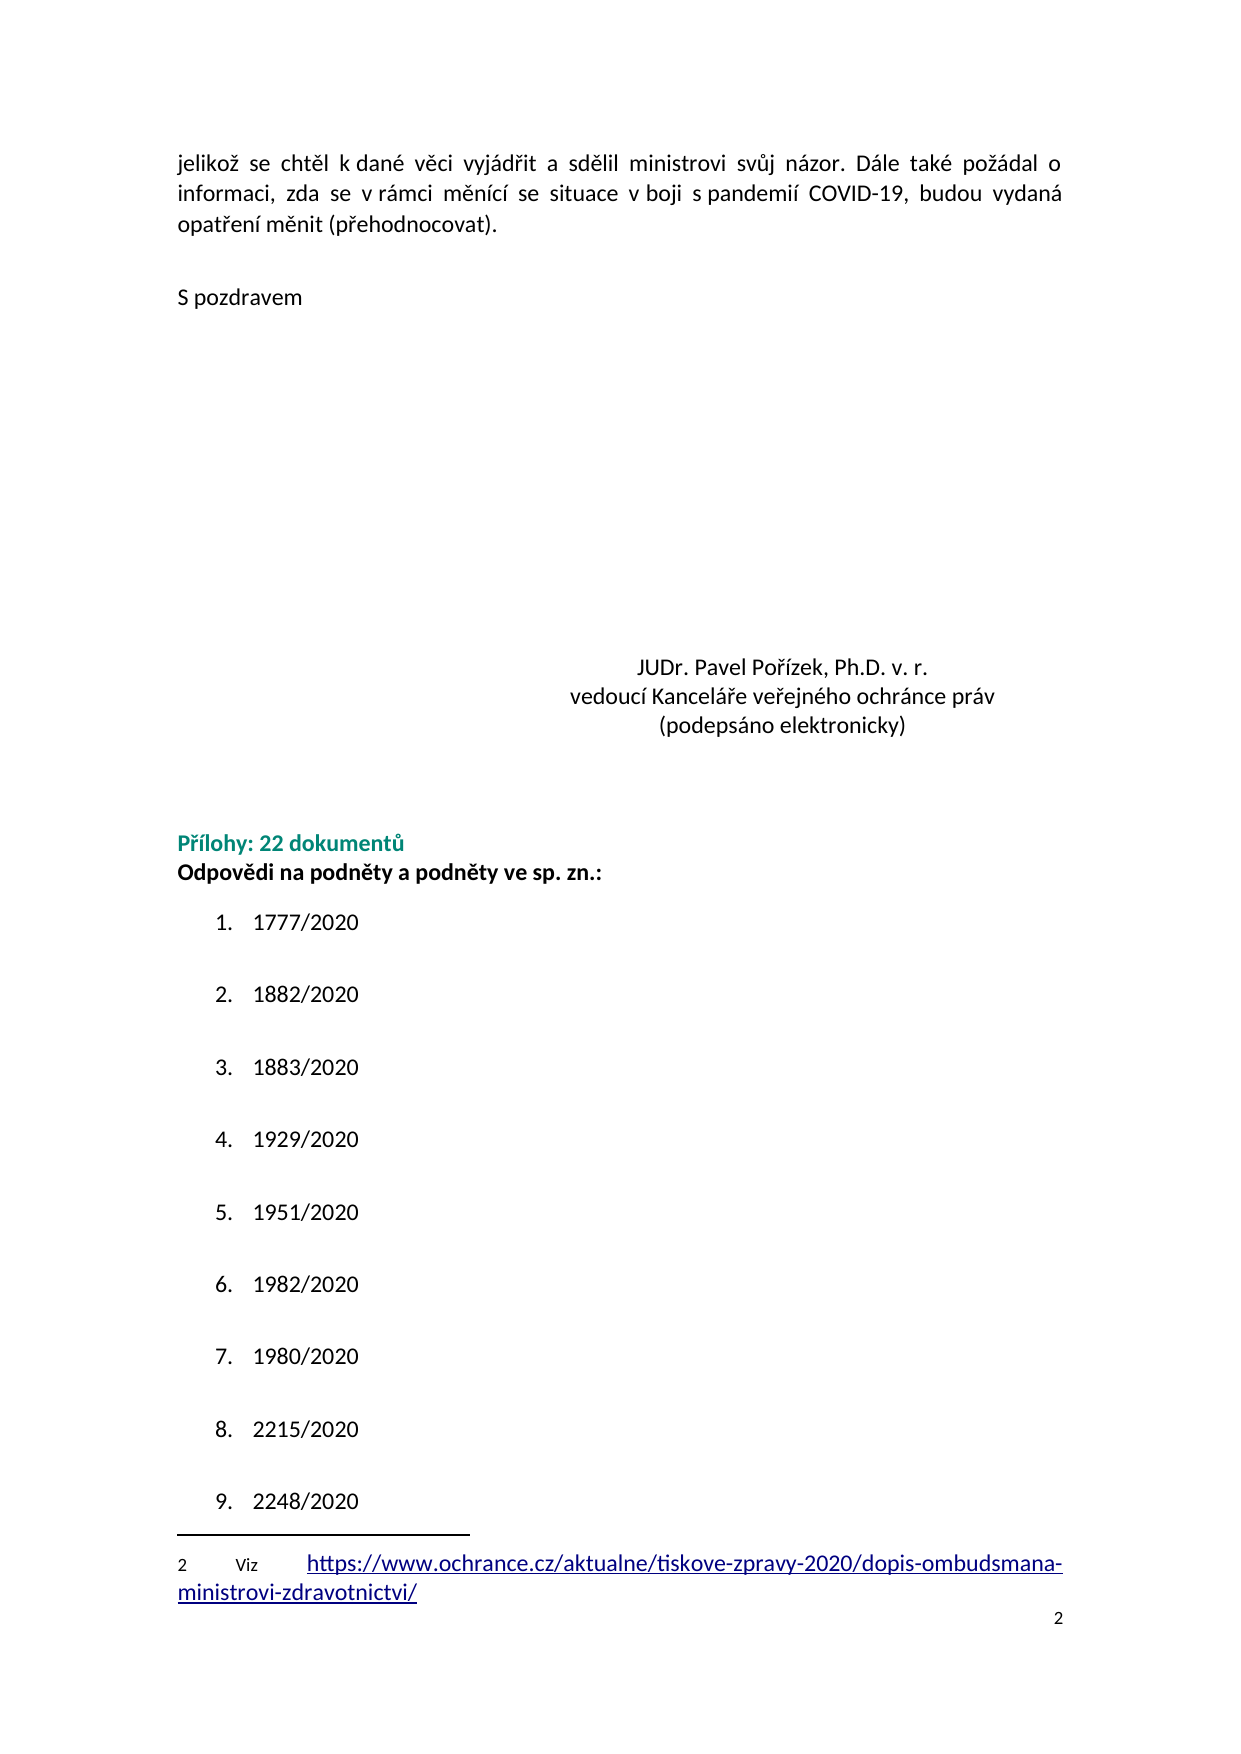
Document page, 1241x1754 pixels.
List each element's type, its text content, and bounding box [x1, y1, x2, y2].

text (podepsáno elektronicky) [502, 711, 1063, 740]
text Přílohy: 22 dokumentů [177, 828, 1063, 857]
text vedoucí Kanceláře veřejného ochránce práv [502, 681, 1063, 711]
text Viz https://www.ochrance.cz/aktualne/tiskove-zpravy-2020/dopis-ombudsmana-ministrovi-zdravotnictvi/ [177, 1548, 1063, 1606]
text jelikož se chtěl k dané věci vyjádřit a sdělil ministrovi svůj názor. Dále také požádal o informaci, zda se v rámci měnící se situace v boji s pandemií COVID-19, budou vydaná opatření měnit (přehodnocovat). [177, 148, 1063, 238]
text S pozdravem [177, 282, 1063, 311]
list 1882/2020 [215, 979, 1063, 1009]
list 1883/2020 [215, 1052, 1063, 1081]
list 2248/2020 [215, 1486, 1063, 1515]
text JUDr. Pavel Pořízek, Ph.D. v. r. [502, 652, 1063, 681]
list 1951/2020 [215, 1197, 1063, 1226]
list 1980/2020 [215, 1341, 1063, 1371]
list 2215/2020 [215, 1414, 1063, 1443]
list 1929/2020 [215, 1124, 1063, 1153]
list 1777/2020 [215, 907, 1063, 936]
text Odpovědi na podněty a podněty ve sp. zn.: [177, 857, 1063, 886]
list 1982/2020 [215, 1269, 1063, 1298]
